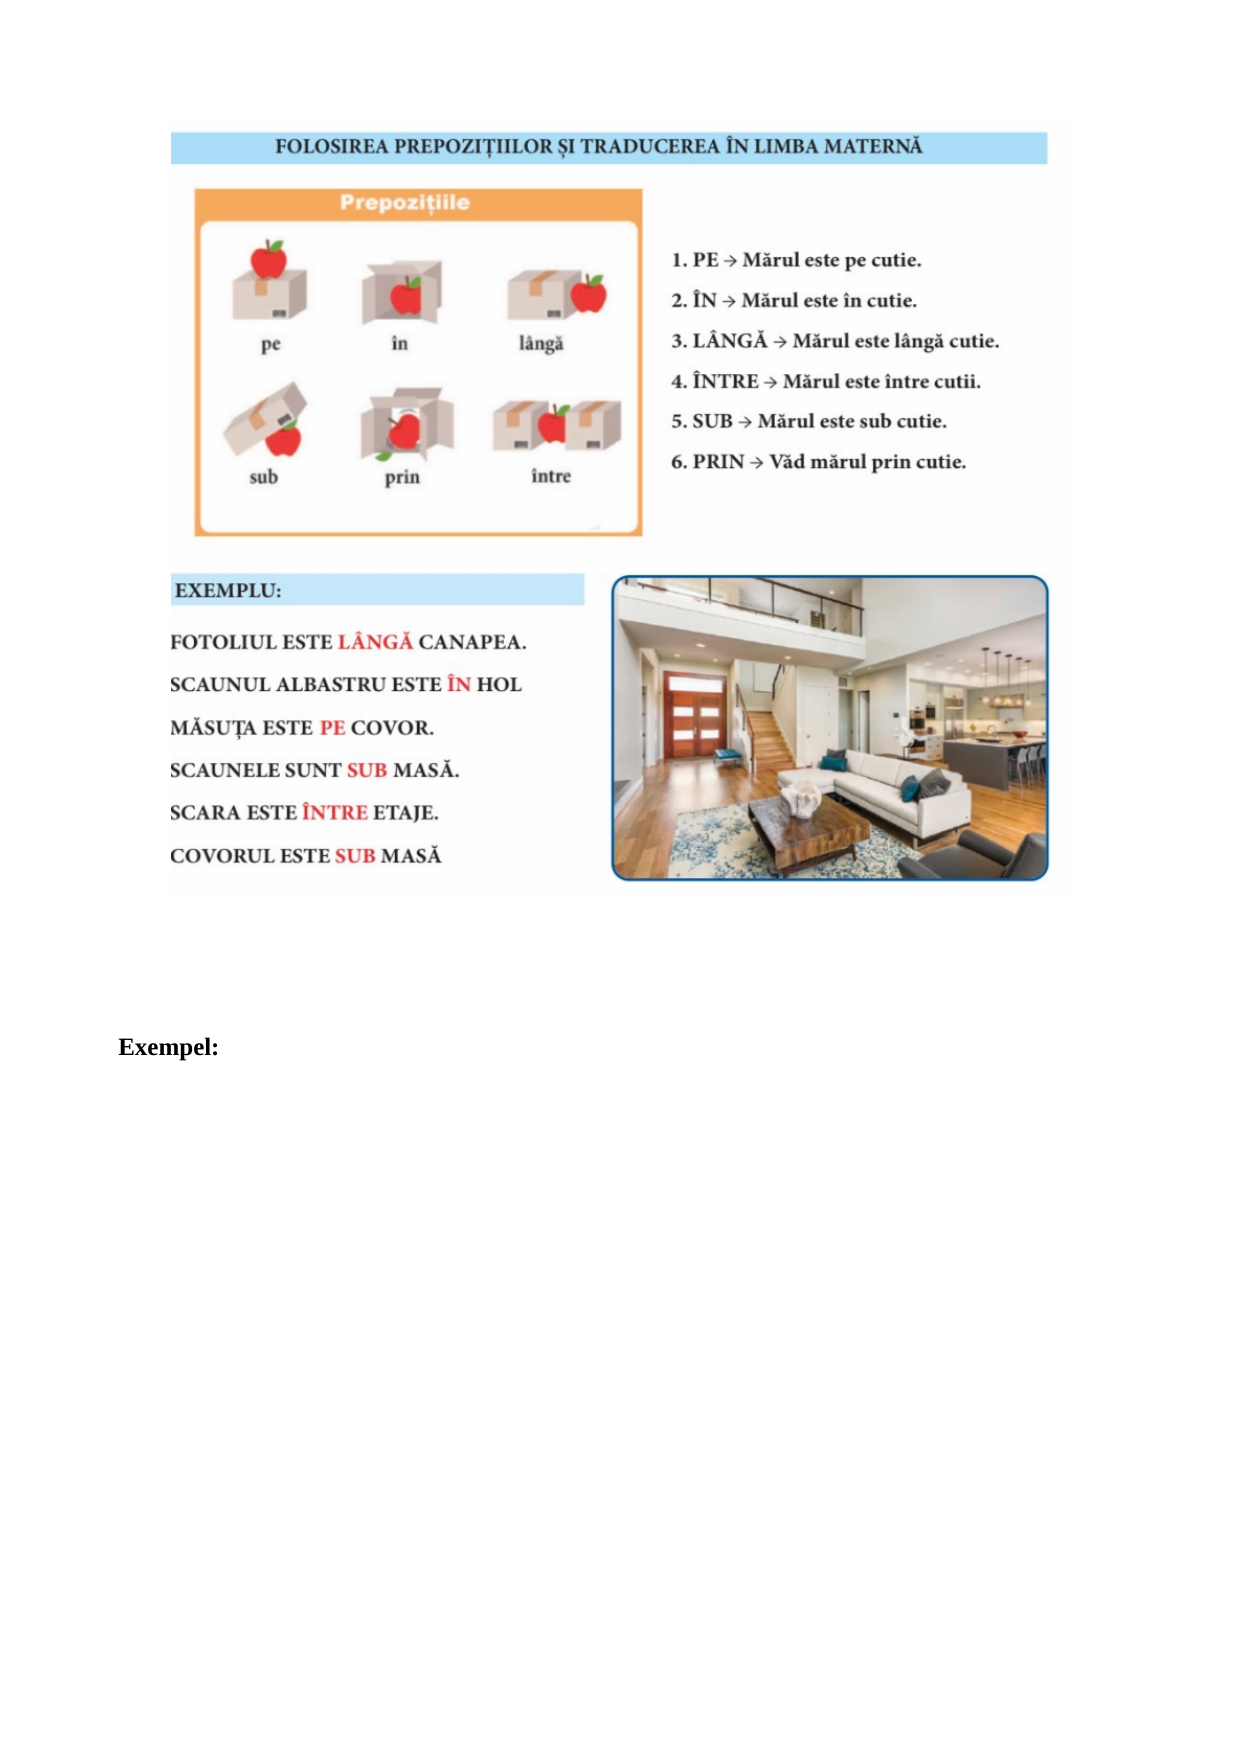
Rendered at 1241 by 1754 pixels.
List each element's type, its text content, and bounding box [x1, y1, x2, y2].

picture [171, 118, 1070, 896]
text Exempel: [118, 1032, 1122, 1061]
